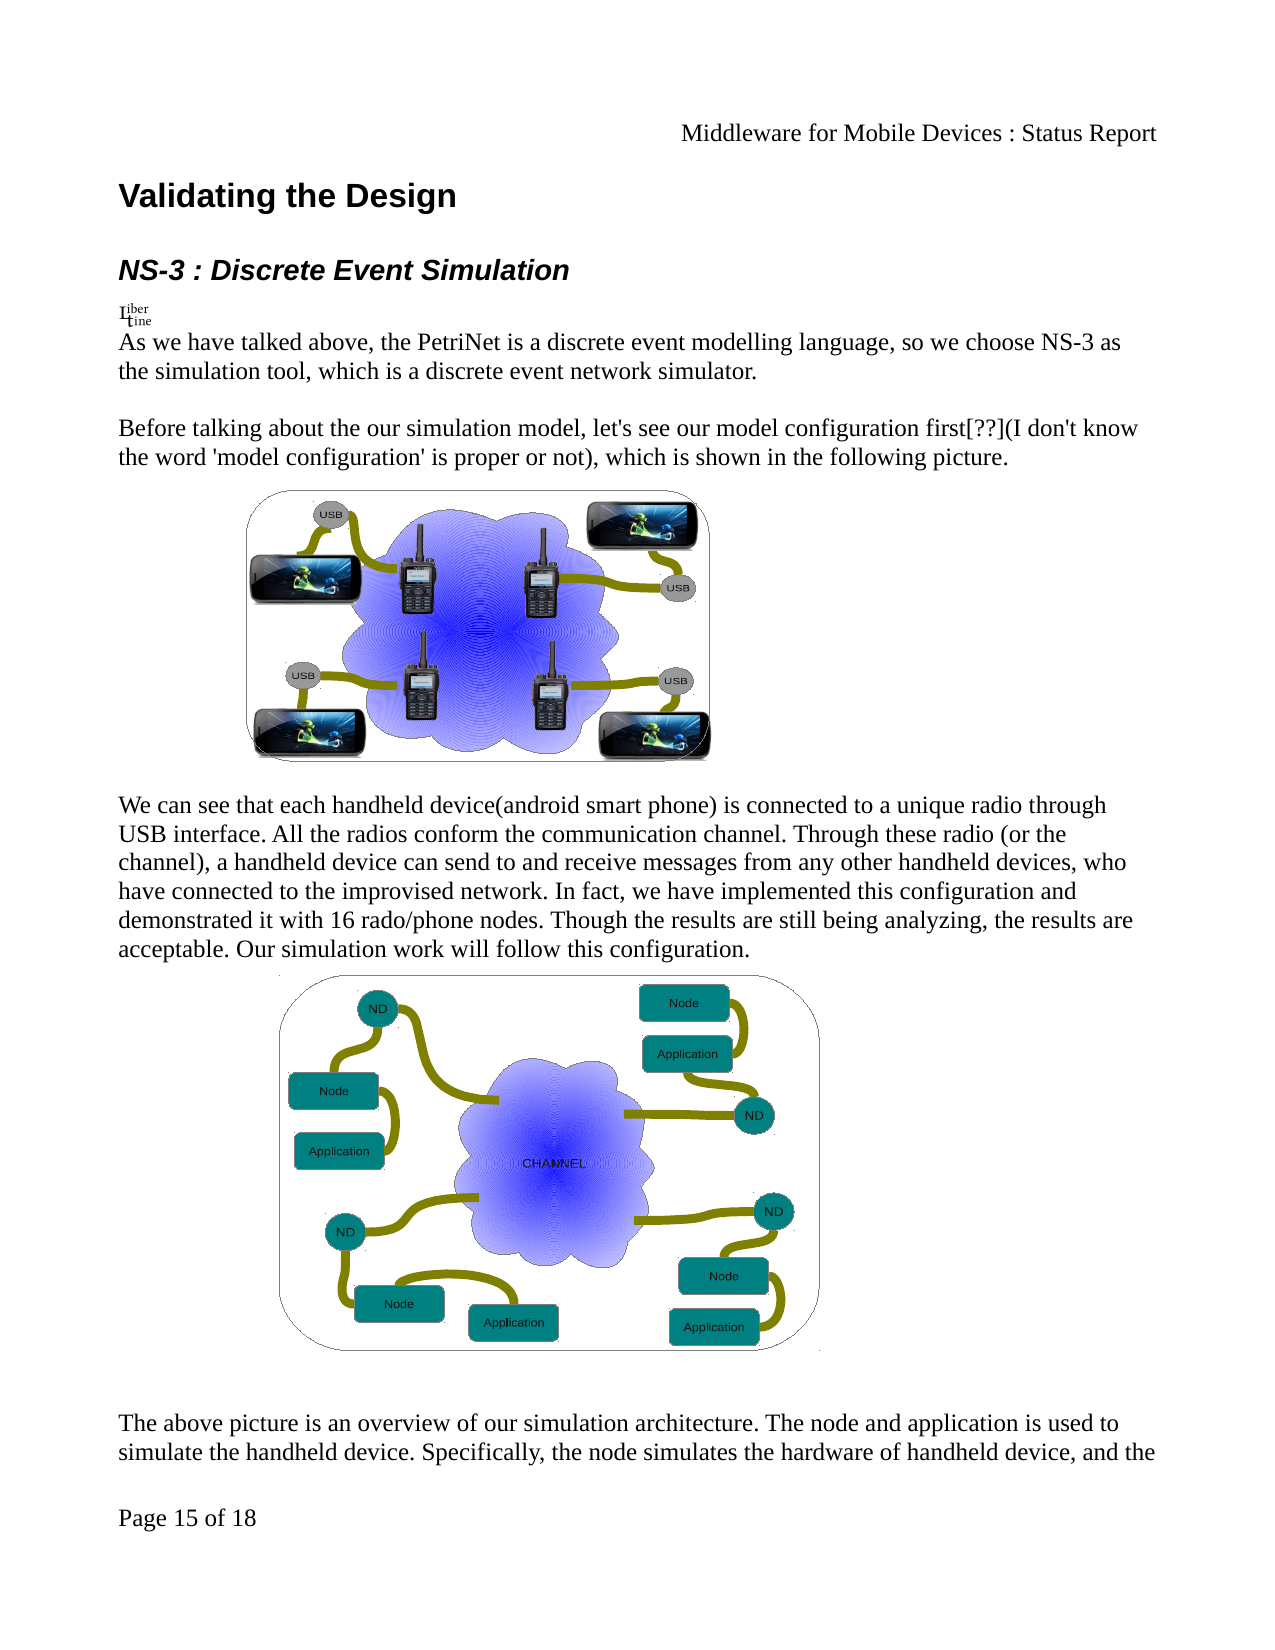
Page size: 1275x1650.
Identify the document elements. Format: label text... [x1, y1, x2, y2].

text [556, 1117, 590, 1158]
picture [248, 553, 363, 605]
text actualCondition = that.checkChannel(term); [558, 1170, 602, 1218]
text [560, 1169, 612, 1227]
text The above picture is an overview of our simulation architecture. The node and application is used to simulate the handheld device. Specifically, the node simulates the hardware of handheld device, and the [118, 1408, 1157, 1466]
picture [597, 710, 712, 761]
text We can see that each handheld device(android smart phone) is connected to a unique radio through USB interface. All the radios conform the communication channel. Through these radio (or the channel), a handheld device can send to and receive messages from any other handheld devices, who have connected to the improvised network. In fact, we have implemented this configuration and demonstrated it with 16 rado/phone nodes. Though the results are still being analyzing, the results are acceptable. Our simulation work will follow this configuration. [118, 790, 1157, 962]
text [498, 1100, 551, 1151]
text [496, 1171, 552, 1228]
text As we have talked above, the PetriNet is a discrete event modelling language, so we choose NS-3 as the simulation tool, which is a discrete event network simulator. [118, 327, 1157, 385]
text [501, 587, 520, 598]
picture [529, 640, 572, 731]
text [516, 1173, 552, 1209]
subtitle Validating the Design [118, 176, 1157, 215]
picture [400, 630, 443, 721]
text [562, 1099, 611, 1150]
text [557, 1169, 593, 1210]
subtitle NS-3 : Discrete Event Simulation [118, 252, 1157, 286]
picture [396, 523, 440, 615]
picture [520, 527, 563, 619]
picture [252, 707, 367, 758]
text actualCondition = that.checkChannel(term); [507, 1108, 549, 1152]
text  [118, 298, 1157, 327]
text actualCondition = that.checkChannel(term); [505, 1165, 549, 1218]
picture [585, 500, 699, 551]
text actualCondition = that.checkChannel(term); [561, 1109, 601, 1150]
text Before talking about the our simulation model, let's see our model configuration first[??](I don't know the word 'model configuration' is proper or not), which is shown in the following picture. [118, 413, 1157, 471]
text [515, 1117, 551, 1157]
text [519, 656, 529, 673]
